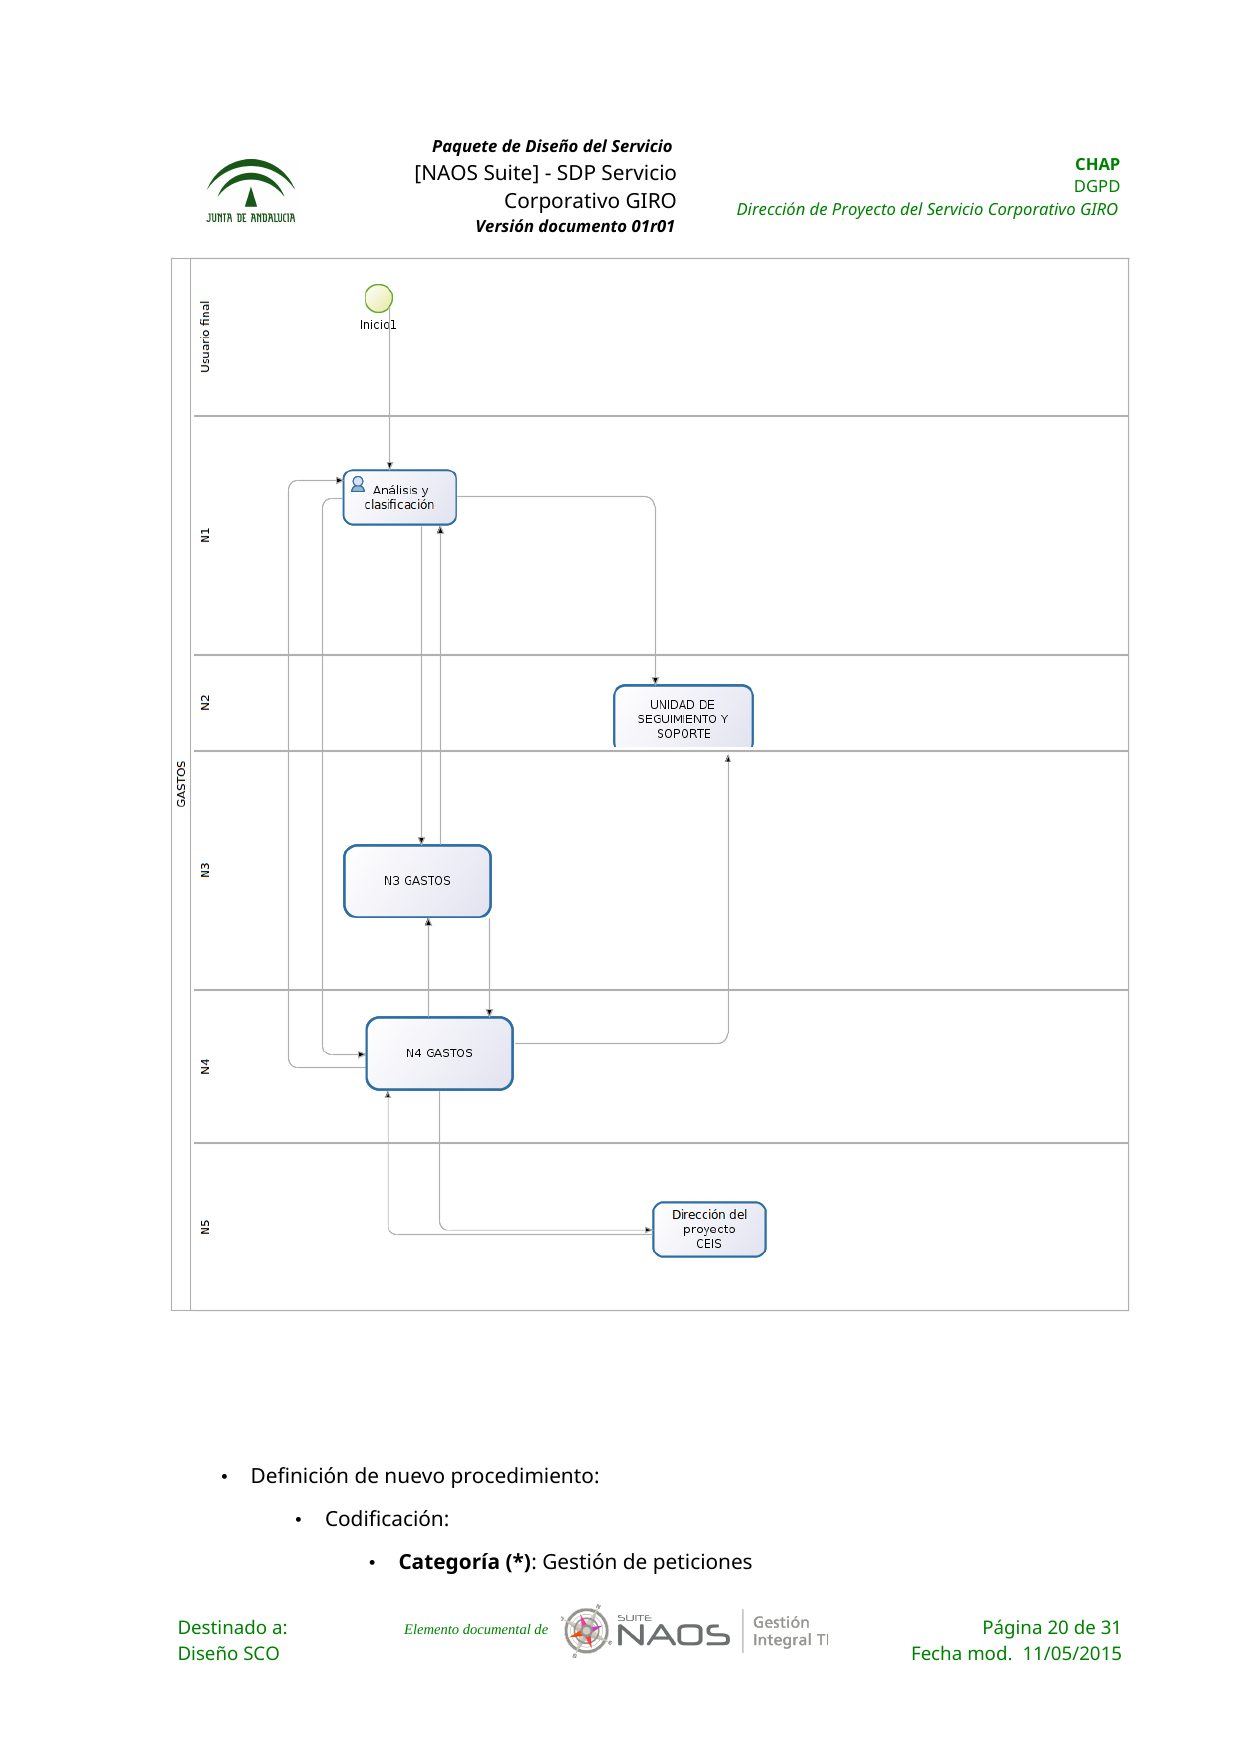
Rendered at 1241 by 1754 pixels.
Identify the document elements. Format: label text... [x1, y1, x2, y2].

picture [560, 1604, 829, 1658]
picture [161, 248, 1138, 1320]
list Definición de nuevo procedimiento: [221, 1462, 1122, 1490]
picture [201, 159, 298, 226]
list Codificación: [295, 1504, 1122, 1533]
list Categoría (*): Gestión de peticiones [369, 1547, 1122, 1575]
